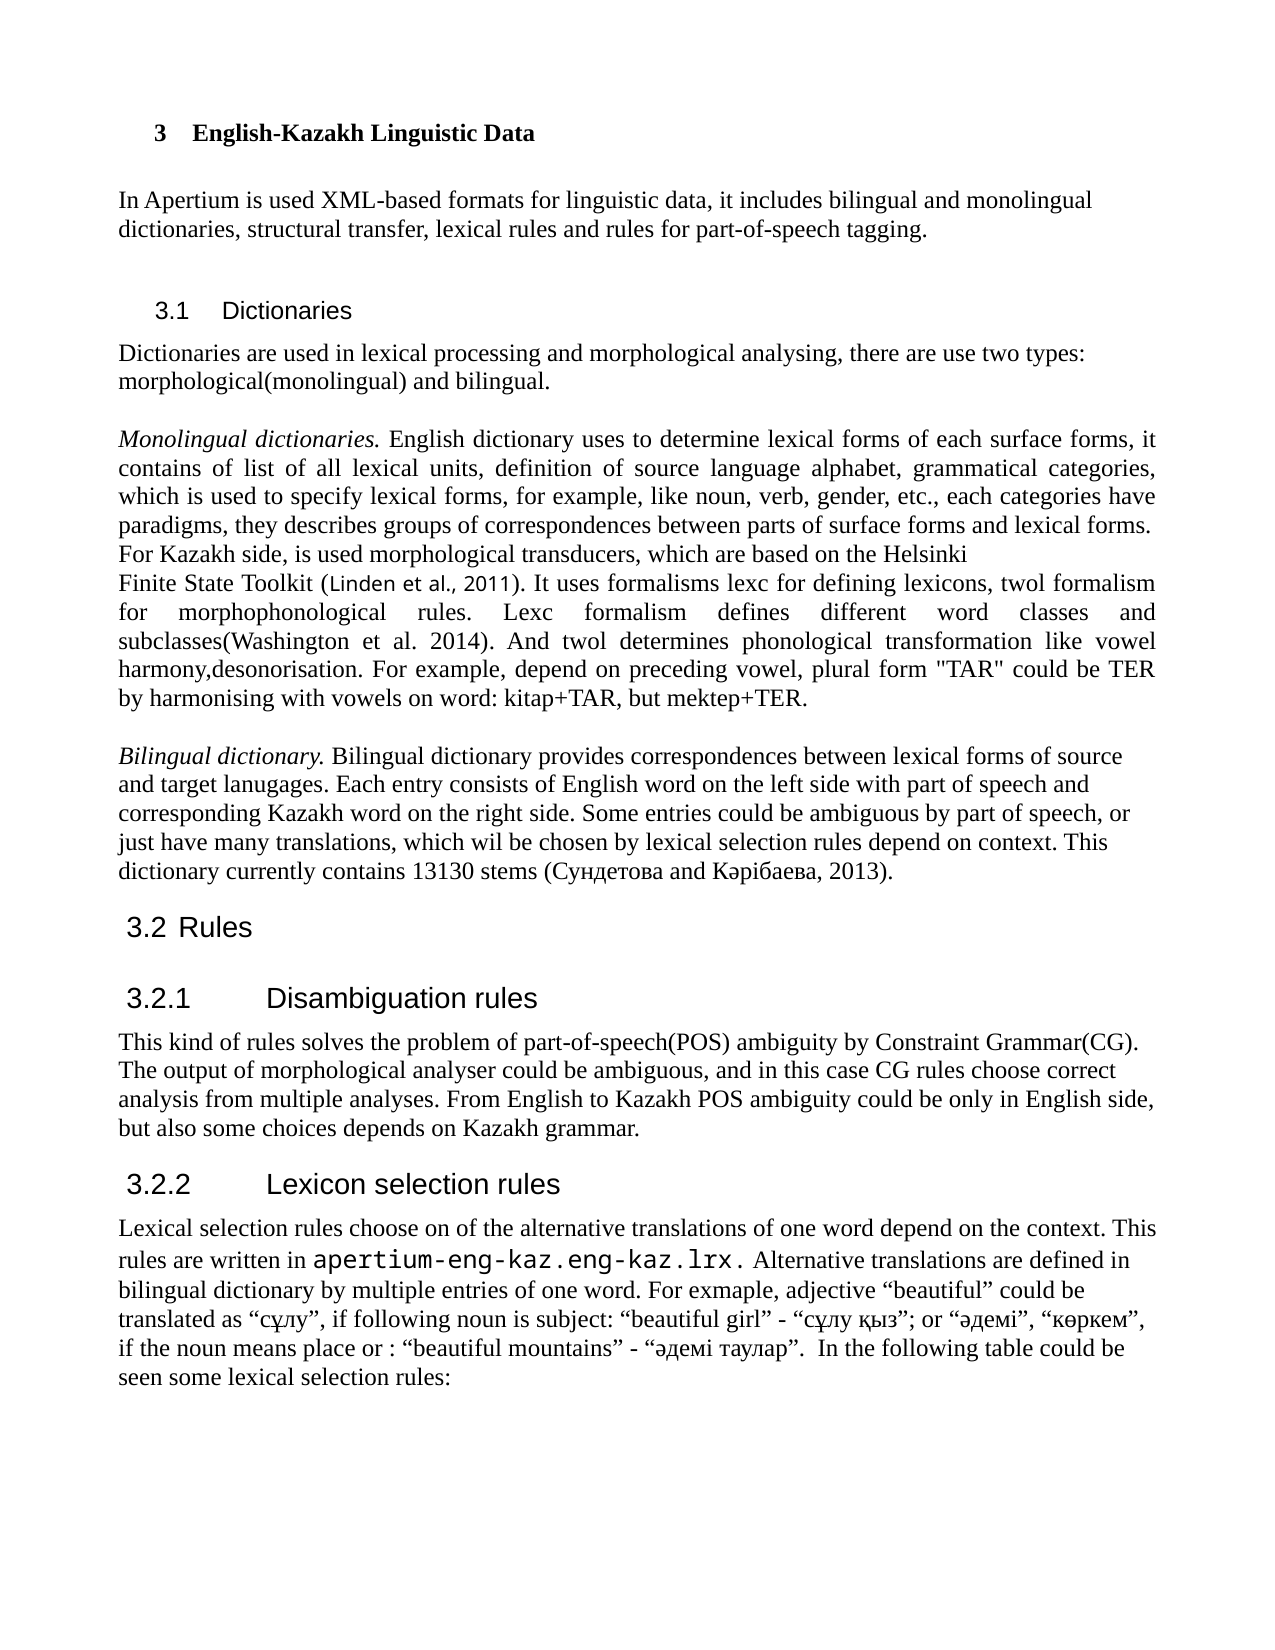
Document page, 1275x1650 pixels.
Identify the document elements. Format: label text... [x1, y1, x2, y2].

text This kind of rules solves the problem of part-of-speech(POS) ambiguity by Constraint Grammar(CG). The output of morphological analyser could be ambiguous, and in this case CG rules choose correct analysis from multiple analyses. From English to Kazakh POS ambiguity could be only in English side, but also some choices depends on Kazakh grammar. [118, 1027, 1157, 1142]
subtitle Rules [118, 909, 1157, 943]
subtitle Lexicon selection rules [118, 1167, 1157, 1200]
text Finite State Toolkit (Linden et al., 2011). It uses formalisms lexc for defining lexicons, twol formalism for morphophonological rules. Lexc formalism defines different word classes and subclasses(Washington et al. 2014). And twol determines phonological transformation like vowel harmony,desonorisation. For example, depend on preceding vowel, plural form "TAR" could be TER by harmonising with vowels on word: kitap+TAR, but mektep+TER. [118, 568, 1157, 712]
text Monolingual dictionaries. English dictionary uses to determine lexical forms of each surface forms, it contains of list of all lexical units, definition of source language alphabet, grammatical categories, which is used to specify lexical forms, for example, like noun, verb, gender, etc., each categories have paradigms, they describes groups of correspondences between parts of surface forms and lexical forms. [118, 424, 1157, 539]
text In Apertium is used XML-based formats for linguistic data, it includes bilingual and monolingual dictionaries, structural transfer, lexical rules and rules for part-of-speech tagging. [118, 185, 1157, 243]
text For Kazakh side, is used morphological transducers, which are based on the Helsinki [118, 539, 1157, 568]
subtitle Disambiguation rules [118, 981, 1157, 1014]
subtitle English-Kazakh Linguistic Data [148, 118, 1157, 147]
text Bilingual dictionary. Bilingual dictionary provides correspondences between lexical forms of source and target lanugages. Each entry consists of English word on the left side with part of speech and corresponding Kazakh word on the right side. Some entries could be ambiguous by part of speech, or just have many translations, which wil be chosen by lexical selection rules depend on context. This dictionary currently contains 13130 stems (Сундетова and Кәрібаева, 2013). [118, 741, 1157, 884]
subtitle Dictionaries [148, 296, 1157, 325]
text Dictionaries are used in lexical processing and morphological analysing, there are use two types: morphological(monolingual) and bilingual. [118, 338, 1157, 395]
text Lexical selection rules choose on of the alternative translations of one word depend on the context. This rules are written in apertium-eng-kaz.eng-kaz.lrx. Alternative translations are defined in bilingual dictionary by multiple entries of one word. For exmaple, adjective “beautiful” could be translated as “сұлу”, if following noun is subject: “beautiful girl” - “сұлу қыз”; or “әдемі”, “көркем”, if the noun means place or : “beautiful mountains” - “әдемі таулар”. In the following table could be seen some lexical selection rules: [118, 1213, 1157, 1391]
